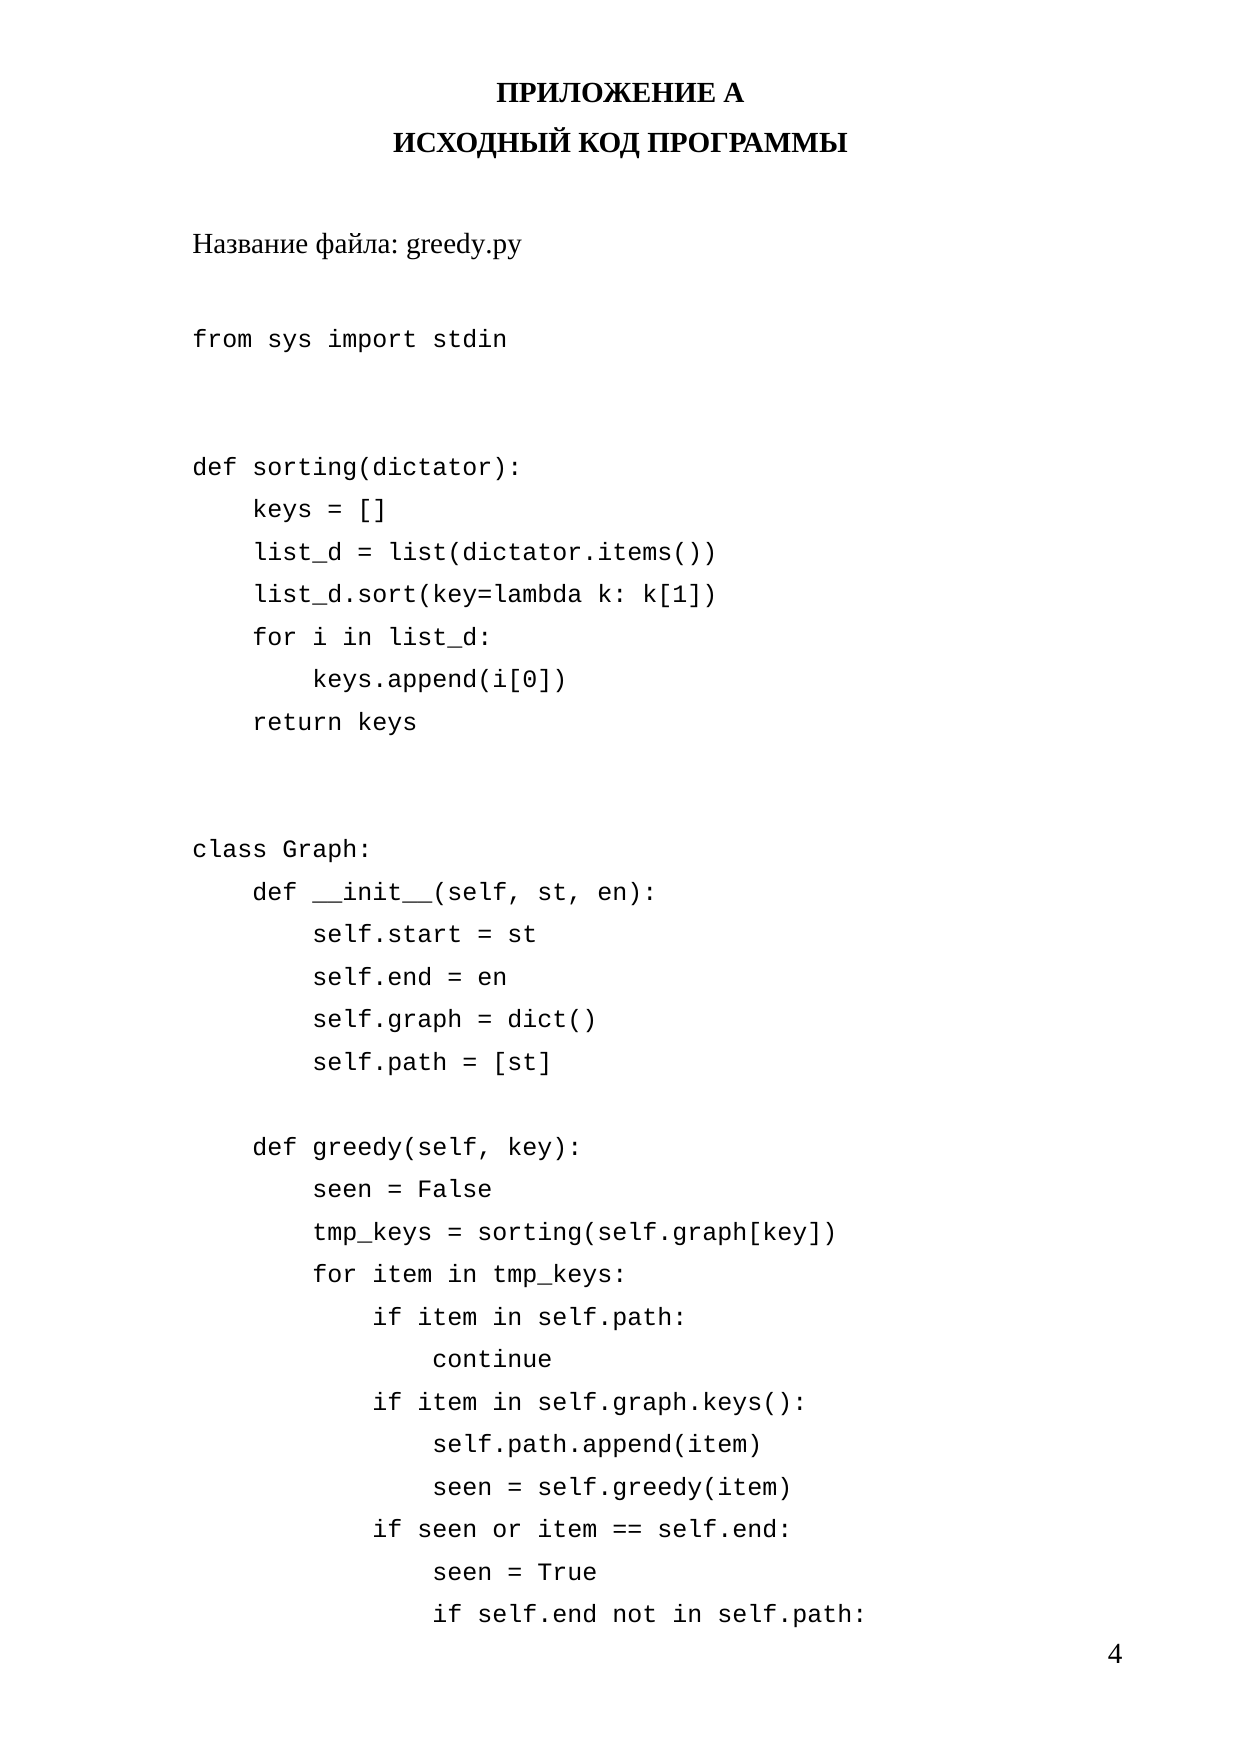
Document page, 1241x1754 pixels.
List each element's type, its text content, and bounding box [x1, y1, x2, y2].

text keys = [] [118, 497, 1122, 525]
text Название файла: greedy.py [118, 226, 1122, 259]
text tmp_keys = sorting(self.graph[key]) [118, 1219, 1122, 1247]
text if seen or item == self.end: [118, 1517, 1122, 1545]
text def __init__(self, st, en): [118, 879, 1122, 907]
text for i in list_d: [118, 624, 1122, 652]
text if self.end not in self.path: [118, 1602, 1122, 1630]
text list_d = list(dictator.items()) [118, 539, 1122, 567]
text continue [118, 1347, 1122, 1375]
text from sys import stdin [118, 327, 1122, 355]
text if item in self.graph.keys(): [118, 1389, 1122, 1417]
text self.end = en [118, 964, 1122, 992]
text seen = True [118, 1559, 1122, 1587]
text def greedy(self, key): [118, 1134, 1122, 1162]
subtitle Приложение А Исходный код программы [118, 75, 1122, 159]
text def sorting(dictator): [118, 454, 1122, 482]
text self.path.append(item) [118, 1432, 1122, 1460]
text list_d.sort(key=lambda k: k[1]) [118, 582, 1122, 610]
text self.path = [st] [118, 1049, 1122, 1077]
text self.start = st [118, 922, 1122, 950]
text if item in self.path: [118, 1304, 1122, 1332]
text seen = False [118, 1177, 1122, 1205]
text class Graph: [118, 837, 1122, 865]
text for item in tmp_keys: [118, 1262, 1122, 1290]
text keys.append(i[0]) [118, 667, 1122, 695]
text seen = self.greedy(item) [118, 1474, 1122, 1502]
text self.graph = dict() [118, 1007, 1122, 1035]
text return keys [118, 709, 1122, 737]
